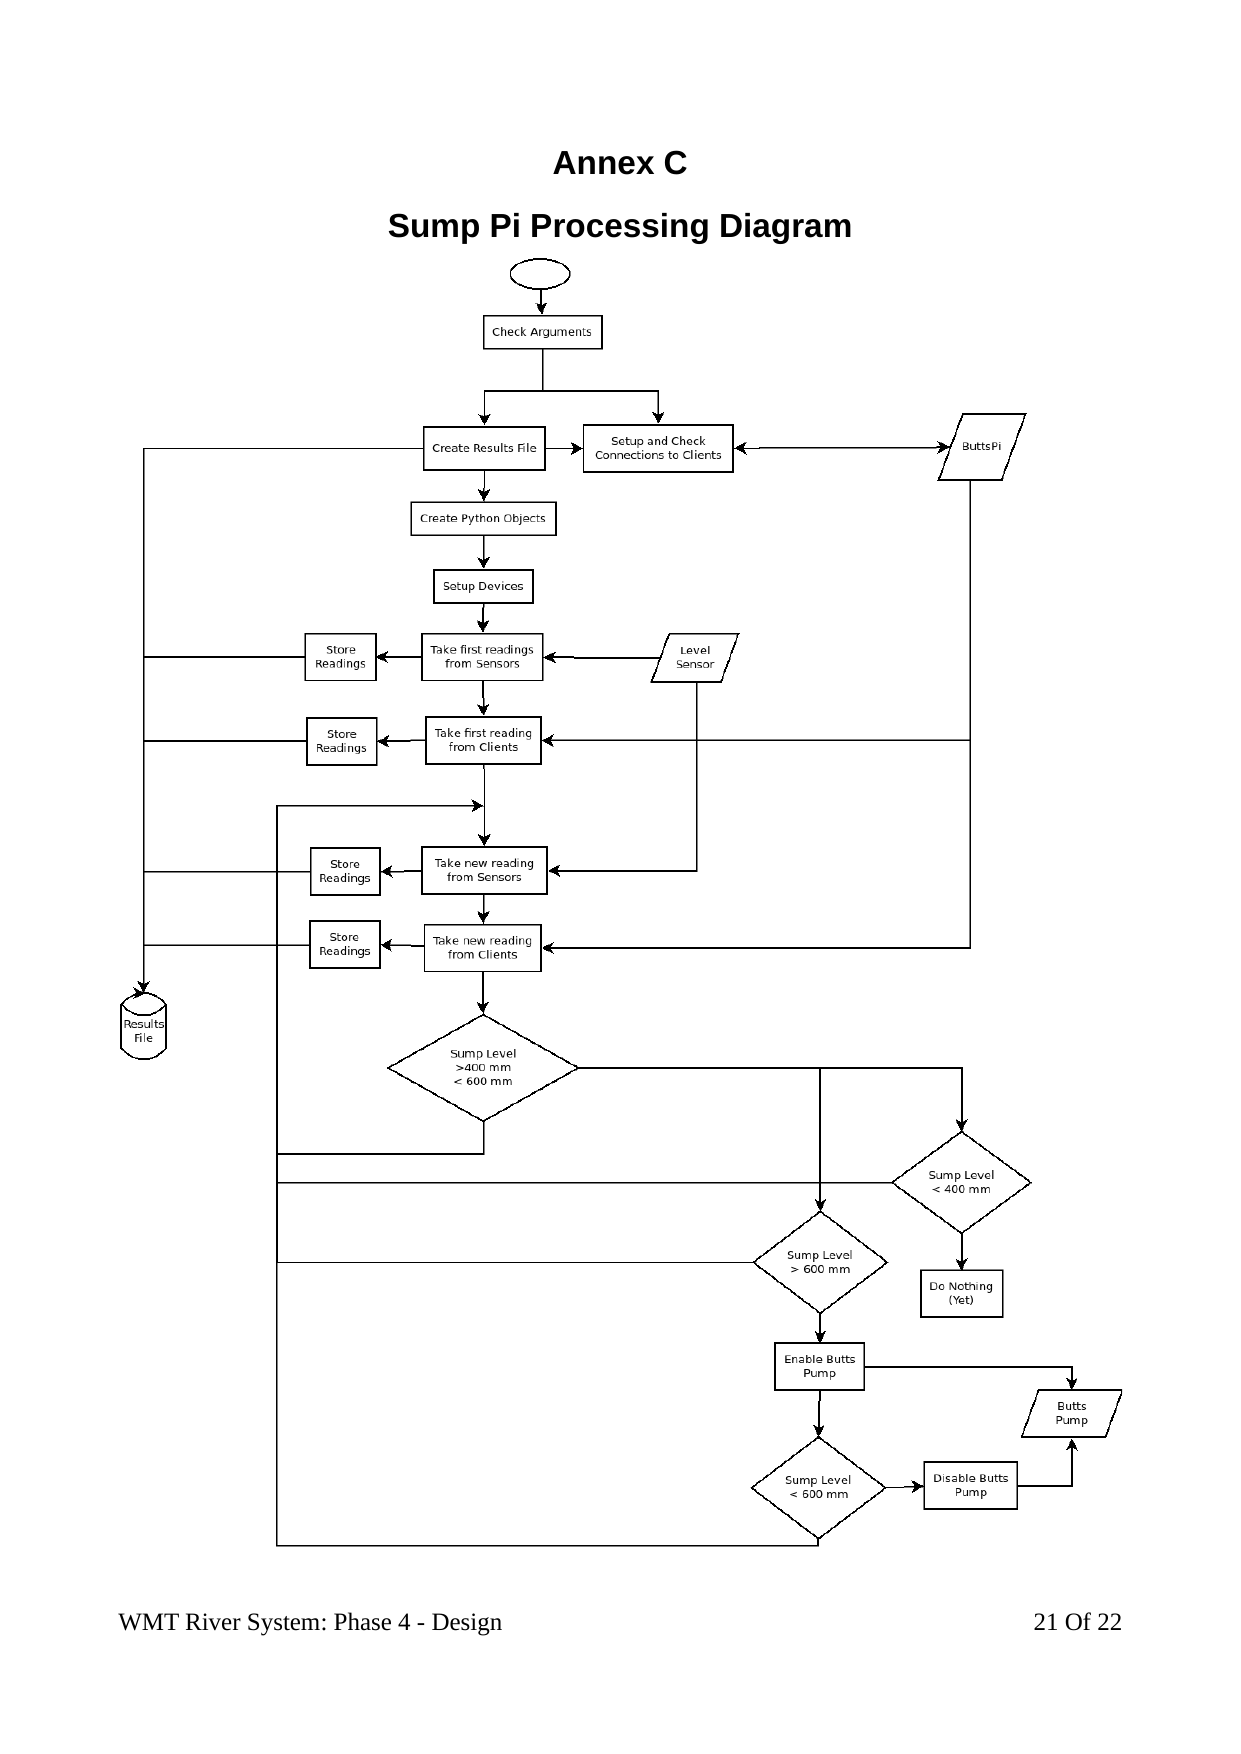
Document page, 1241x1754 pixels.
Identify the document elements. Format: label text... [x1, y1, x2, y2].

picture [118, 257, 1123, 1547]
subtitle Annex C [118, 143, 1122, 182]
subtitle Sump Pi Processing Diagram [118, 207, 1122, 245]
